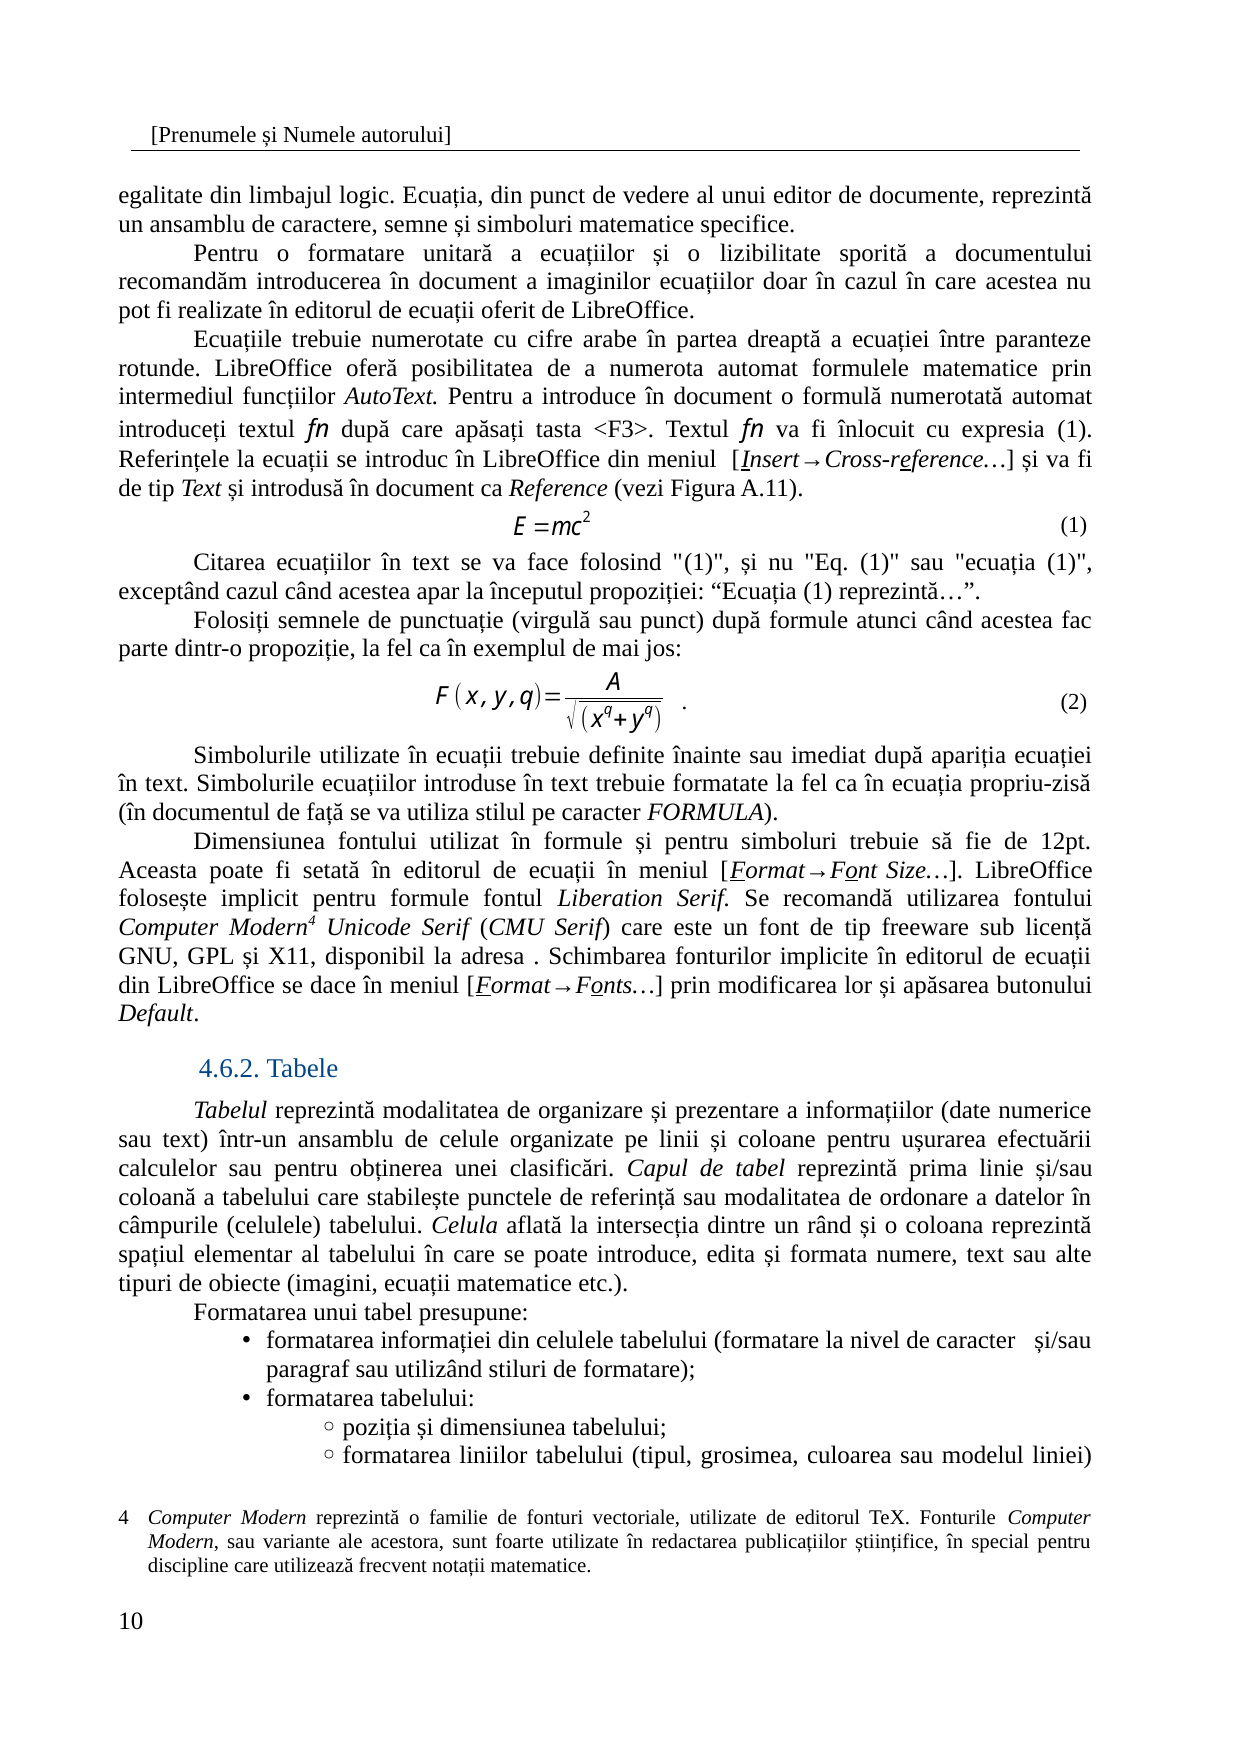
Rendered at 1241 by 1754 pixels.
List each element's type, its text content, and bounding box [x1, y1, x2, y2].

text Computer Modern reprezintă o familie de fonturi vectoriale, utilizate de editorul TeX. Fonturile Computer Modern, sau variante ale acestora, sunt foarte utilizate în redactarea publicațiilor științifice, în special pentru discipline care utilizează frecvent notații matematice. [118, 1505, 1093, 1577]
text Dimensiunea fontului utilizat în formule și pentru simboluri trebuie să fie de 12pt. Aceasta poate fi setată în editorul de ecuații în meniul [Format→Font Size…]. LibreOffice folosește implicit pentru formule fontul Liberation Serif. Se recomandă utilizarea fontului Computer Modern Unicode Serif (CMU Serif) care este un font de tip freeware sub licență GNU, GPL și X11, disponibil la adresa . Schimbarea fonturilor implicite în editorul de ecuații din LibreOffice se dace în meniul [Format→Fonts…] prin modificarea lor și apăsarea butonului Default. [118, 826, 1093, 1027]
table_header [118, 502, 984, 547]
table_header (1) [984, 502, 1093, 547]
list formatarea tabelului: [242, 1383, 1093, 1412]
list formatarea liniilor tabelului (tipul, grosimea, culoarea sau modelul liniei) [319, 1441, 1093, 1469]
list poziția și dimensiunea tabelului; [319, 1412, 1093, 1441]
text Formatarea unui tabel presupune: [118, 1297, 1093, 1326]
text Ecuațiile trebuie numerotate cu cifre arabe în partea dreaptă a ecuației între paranteze rotunde. LibreOffice oferă posibilitatea de a numerota automat formulele matematice prin intermediul funcțiilor AutoText. Pentru a introduce în document o formulă numerotată automat introduceți textul fn după care apăsați tasta <F3>. Textul fn va fi înlocuit cu expresia (1). Referințele la ecuații se introduc în LibreOffice din meniul [Insert→Cross-reference…] și va fi de tip Text și introdusă în document ca Reference (vezi Figura A.11). [118, 324, 1093, 502]
text egalitate din limbajul logic. Ecuația, din punct de vedere al unui editor de documente, reprezintă un ansamblu de caractere, semne și simboluri matematice specifice. [118, 180, 1093, 238]
text Pentru o formatare unitară a ecuațiilor și o lizibilitate sporită a documentului recomandăm introducerea în document a imaginilor ecuațiilor doar în cazul în care acestea nu pot fi realizate în editorul de ecuații oferit de LibreOffice. [118, 238, 1093, 324]
text Simbolurile utilizate în ecuații trebuie definite înainte sau imediat după apariția ecuației în text. Simbolurile ecuațiilor introduse în text trebuie formatate la fel ca în ecuația propriu-zisă (în documentul de față se va utiliza stilul pe caracter FORMULA). [118, 740, 1093, 826]
text Tabelul reprezintă modalitatea de organizare și prezentare a informațiilor (date numerice sau text) într-un ansamblu de celule organizate pe linii și coloane pentru ușurarea efectuării calculelor sau pentru obținerea unei clasificări. Capul de tabel reprezintă prima linie și/sau coloană a tabelului care stabilește punctele de referință sau modalitatea de ordonare a datelor în câmpurile (celulele) tabelului. Celula aflată la intersecția dintre un rând și o coloana reprezintă spațiul elementar al tabelului în care se poate introduce, edita și formata numere, text sau alte tipuri de obiecte (imagini, ecuații matematice etc.). [118, 1096, 1093, 1297]
list formatarea informației din celulele tabelului (formatare la nivel de caracter și/sau paragraf sau utilizând stiluri de formatare); [242, 1326, 1093, 1383]
subtitle Tabele [192, 1052, 1093, 1083]
text Folosiți semnele de punctuație (virgulă sau punct) după formule atunci când acestea fac parte dintr-o propoziție, la fel ca în exemplul de mai jos: [118, 605, 1093, 662]
text Citarea ecuațiilor în text se va face folosind "(1)", și nu "Eq. (1)" sau "ecuația (1)", exceptând cazul când acestea apar la începutul propoziției: “Ecuația (1) reprezintă…”. [118, 547, 1093, 605]
table_header (2) [984, 662, 1093, 740]
table_header . [118, 662, 984, 740]
